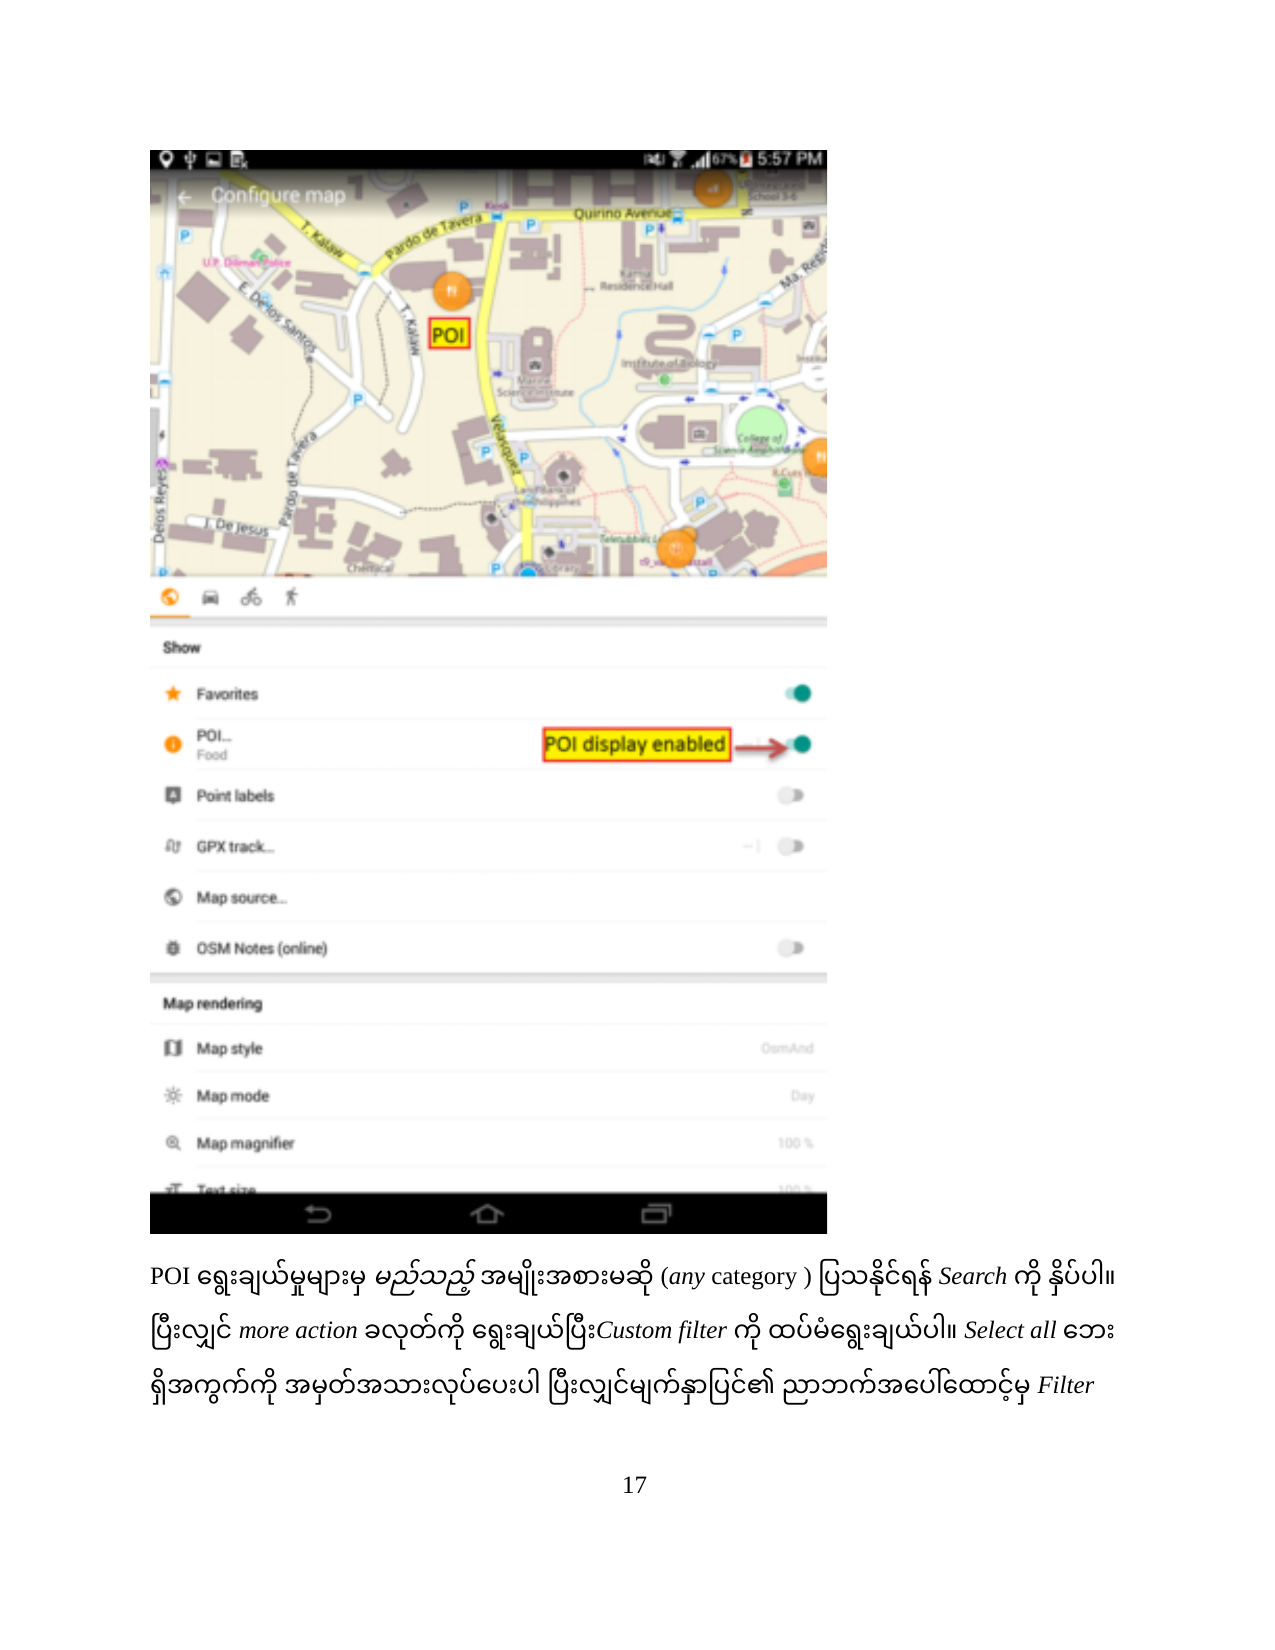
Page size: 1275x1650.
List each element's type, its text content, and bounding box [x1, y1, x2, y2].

text POI ရွေးချယ်မှုများမှ မည်သည့် အမျိုးအစားမဆို (any category ) ပြသနိုင်ရန် Search ကို နှိပ်ပါ။ ပြီးလျှင် more action ခလုတ်ကို ရွေးချယ်ပြီးCustom filter ကို ထပ်မံရွေးချယ်ပါ။ Select all ဘေးရှိအကွက်ကို အမှတ်အသားလုပ်ပေးပါ ပြီးလျှင်မျက်နှာပြင်၏ ညာဘက်အပေါ်ထောင့်မှ Filter [150, 1251, 1125, 1415]
picture [150, 150, 828, 1234]
